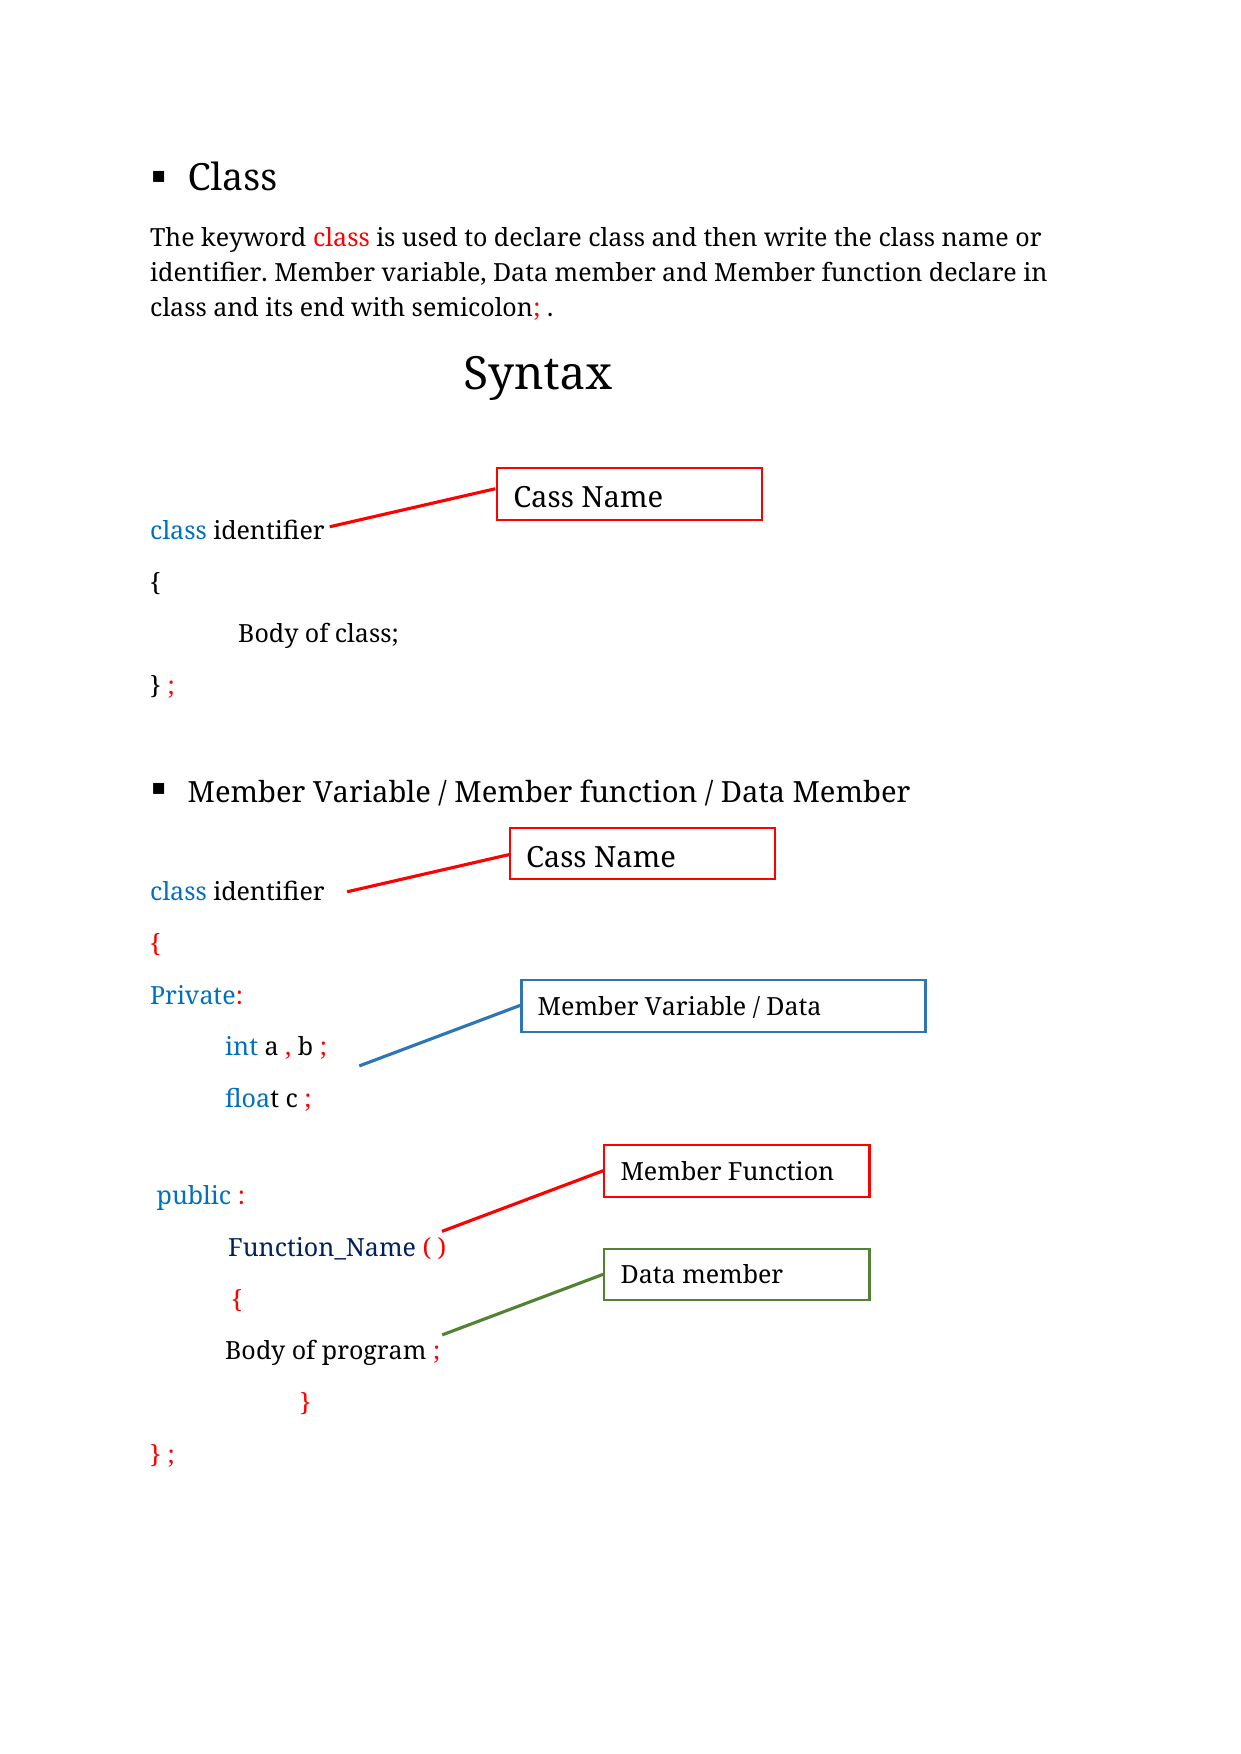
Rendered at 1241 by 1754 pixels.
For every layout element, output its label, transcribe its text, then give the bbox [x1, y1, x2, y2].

text } ; [150, 668, 1090, 702]
text class identifier [150, 513, 1090, 547]
text float c ; [150, 1081, 1090, 1115]
text Function_Name ( ) [150, 1229, 1090, 1264]
text { [150, 564, 1090, 598]
list Member Variable / Member function / Data Member [150, 771, 1090, 811]
text The keyword class is used to declare class and then write the class name or identifier. Member variable, Data member and Member function declare in class and its end with semicolon; . [150, 219, 1090, 323]
text } [225, 1384, 1090, 1419]
text Syntax [150, 341, 1090, 403]
text public : [150, 1178, 576, 1212]
text [501, 1178, 1090, 1212]
text int a , b ; [375, 1029, 1090, 1063]
text } ; [150, 1436, 1090, 1470]
text Body of program ; [150, 1333, 1090, 1367]
text [605, 1250, 868, 1299]
list Cass Name [526, 836, 759, 871]
text { [150, 1281, 578, 1315]
text Body of class; [150, 616, 1090, 650]
text [503, 1281, 1090, 1315]
text Member Function [620, 1154, 853, 1188]
text { [150, 926, 1090, 960]
text Data member [620, 1257, 853, 1291]
text Private: [150, 977, 1090, 1011]
text Member Variable / Data member [537, 988, 909, 1023]
list [511, 829, 774, 878]
text class identifier [150, 874, 1090, 908]
text Private: [523, 981, 924, 1031]
text int a , b ; [150, 1029, 450, 1063]
text Cass Name [513, 477, 746, 511]
list Class [150, 150, 1090, 201]
